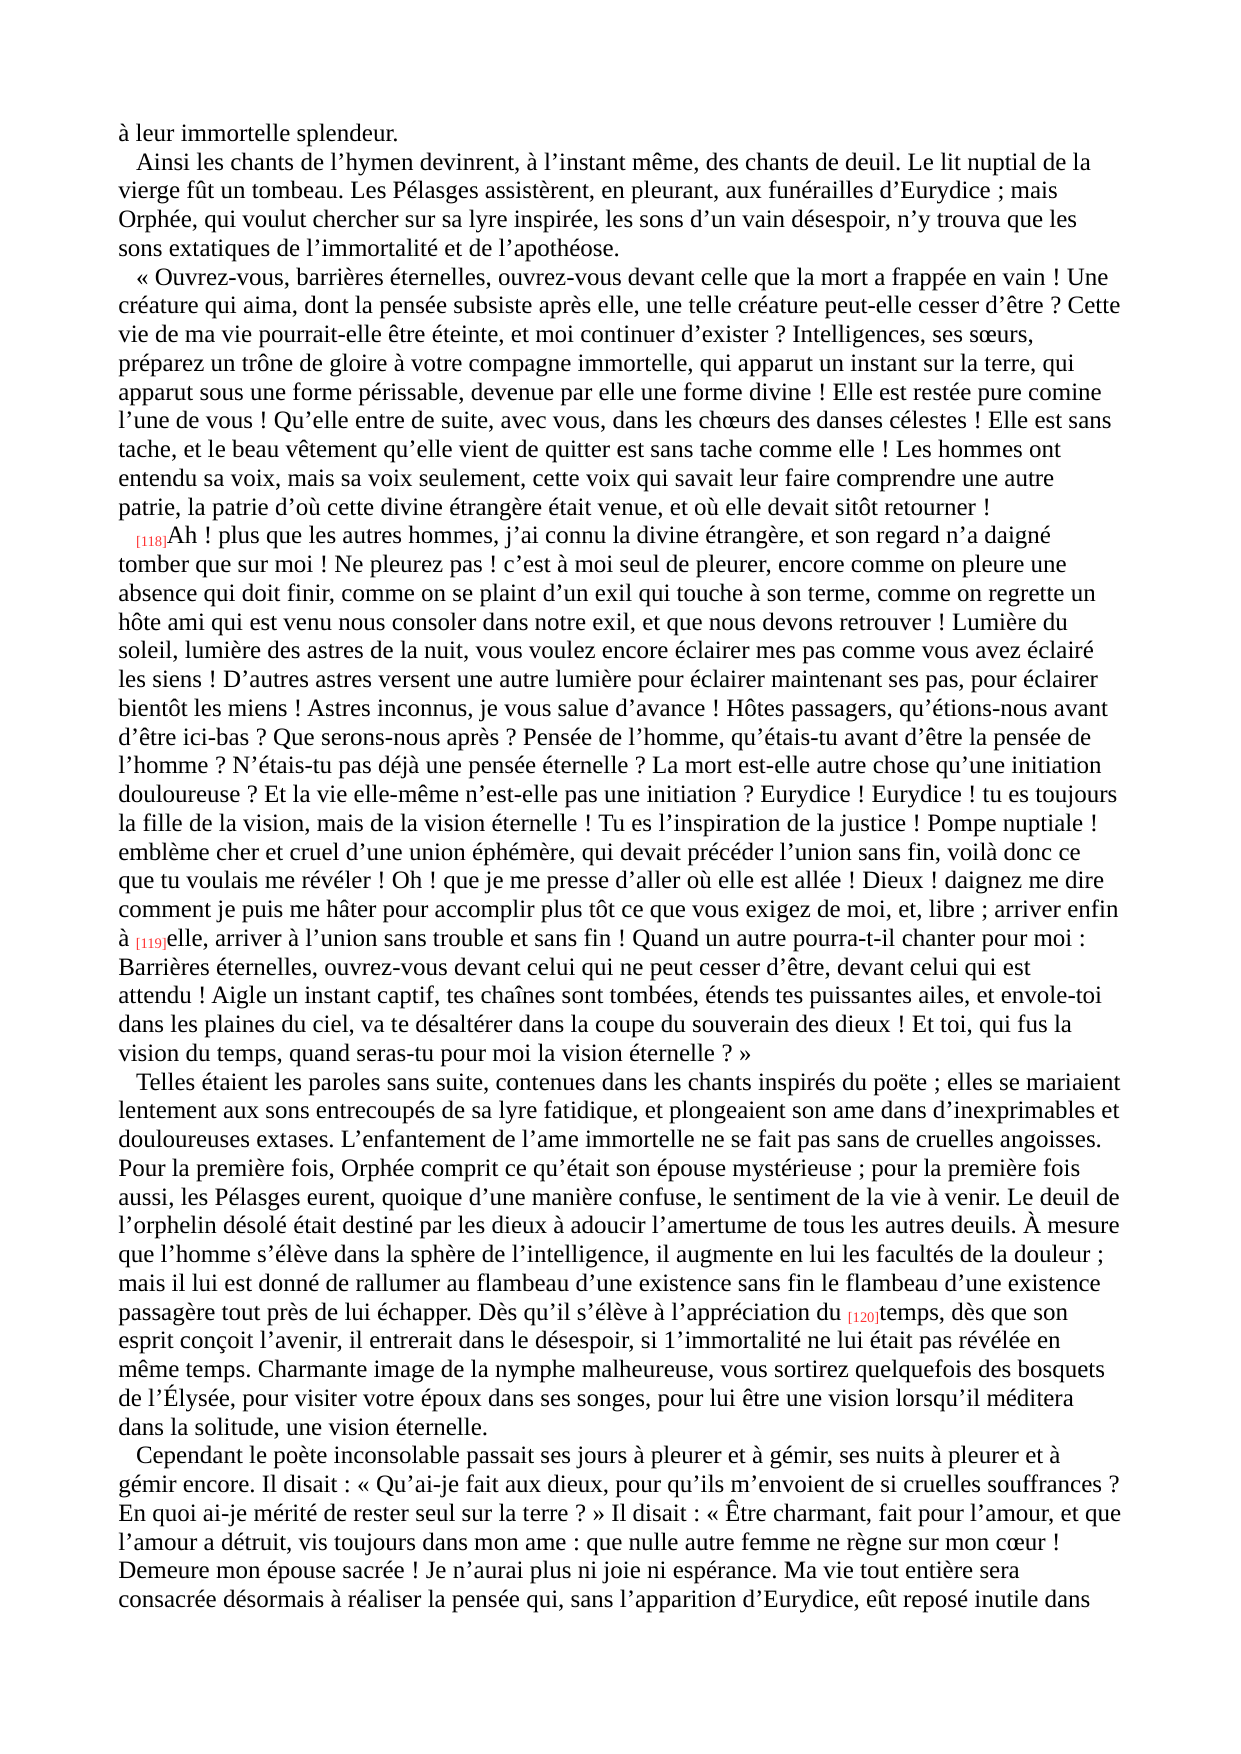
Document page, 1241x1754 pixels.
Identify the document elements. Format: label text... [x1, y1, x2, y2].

text Ainsi les chants de l’hymen devinrent, à l’instant même, des chants de deuil. Le lit nuptial de la vierge fût un tombeau. Les Pélasges assistèrent, en pleurant, aux funérailles d’Eurydice ; mais Orphée, qui voulut chercher sur sa lyre inspirée, les sons d’un vain désespoir, n’y trouva que les sons extatiques de l’immortalité et de l’apothéose. [118, 147, 1122, 262]
text « Ouvrez-vous, barrières éternelles, ouvrez-vous devant celle que la mort a frappée en vain ! Une créature qui aima, dont la pensée subsiste après elle, une telle créature peut-elle cesser d’être ? Cette vie de ma vie pourrait-elle être éteinte, et moi continuer d’exister ? Intelligences, ses sœurs, préparez un trône de gloire à votre compagne immortelle, qui apparut un instant sur la terre, qui apparut sous une forme périssable, devenue par elle une forme divine ! Elle est restée pure comine l’une de vous ! Qu’elle entre de suite, avec vous, dans les chœurs des danses célestes ! Elle est sans tache, et le beau vêtement qu’elle vient de quitter est sans tache comme elle ! Les hommes ont entendu sa voix, mais sa voix seulement, cette voix qui savait leur faire comprendre une autre patrie, la patrie d’où cette divine étrangère était venue, et où elle devait sitôt retourner ! [118, 262, 1122, 521]
text [118]Ah ! plus que les autres hommes, j’ai connu la divine étrangère, et son regard n’a daigné tomber que sur moi ! Ne pleurez pas ! c’est à moi seul de pleurer, encore comme on pleure une absence qui doit finir, comme on se plaint d’un exil qui touche à son terme, comme on regrette un hôte ami qui est venu nous consoler dans notre exil, et que nous devons retrouver ! Lumière du soleil, lumière des astres de la nuit, vous voulez encore éclairer mes pas comme vous avez éclairé les siens ! D’autres astres versent une autre lumière pour éclairer maintenant ses pas, pour éclairer bientôt les miens ! Astres inconnus, je vous salue d’avance ! Hôtes passagers, qu’étions-nous avant d’être ici-bas ? Que serons-nous après ? Pensée de l’homme, qu’étais-tu avant d’être la pensée de l’homme ? N’étais-tu pas déjà une pensée éternelle ? La mort est-elle autre chose qu’une initiation douloureuse ? Et la vie elle-même n’est-elle pas une initiation ? Eurydice ! Eurydice ! tu es toujours la fille de la vision, mais de la vision éternelle ! Tu es l’inspiration de la justice ! Pompe nuptiale ! emblème cher et cruel d’une union éphémère, qui devait précéder l’union sans fin, voilà donc ce que tu voulais me révéler ! Oh ! que je me presse d’aller où elle est allée ! Dieux ! daignez me dire comment je puis me hâter pour accomplir plus tôt ce que vous exigez de moi, et, libre ; arriver enfin à [119]elle, arriver à l’union sans trouble et sans fin ! Quand un autre pourra-t-il chanter pour moi : Barrières éternelles, ouvrez-vous devant celui qui ne peut cesser d’être, devant celui qui est attendu ! Aigle un instant captif, tes chaînes sont tombées, étends tes puissantes ailes, et envole-toi dans les plaines du ciel, va te désaltérer dans la coupe du souverain des dieux ! Et toi, qui fus la vision du temps, quand seras-tu pour moi la vision éternelle ? » [118, 521, 1122, 1067]
text Cependant le poète inconsolable passait ses jours à pleurer et à gémir, ses nuits à pleurer et à gémir encore. Il disait : « Qu’ai-je fait aux dieux, pour qu’ils m’envoient de si cruelles souffrances ? En quoi ai-je mérité de rester seul sur la terre ? » Il disait : « Être charmant, fait pour l’amour, et que l’amour a détruit, vis toujours dans mon ame : que nulle autre femme ne règne sur mon cœur ! Demeure mon épouse sacrée ! Je n’aurai plus ni joie ni espérance. Ma vie tout entière sera consacrée désormais à réaliser la pensée qui, sans l’apparition d’Eurydice, eût reposé inutile dans [118, 1441, 1122, 1613]
text à leur immortelle splendeur. [118, 118, 1122, 147]
text Telles étaient les paroles sans suite, contenues dans les chants inspirés du poëte ; elles se mariaient lentement aux sons entrecoupés de sa lyre fatidique, et plongeaient son ame dans d’inexprimables et douloureuses extases. L’enfantement de l’ame immortelle ne se fait pas sans de cruelles angoisses. Pour la première fois, Orphée comprit ce qu’était son épouse mystérieuse ; pour la première fois aussi, les Pélasges eurent, quoique d’une manière confuse, le sentiment de la vie à venir. Le deuil de l’orphelin désolé était destiné par les dieux à adoucir l’amertume de tous les autres deuils. À mesure que l’homme s’élève dans la sphère de l’intelligence, il augmente en lui les facultés de la douleur ; mais il lui est donné de rallumer au flambeau d’une existence sans fin le flambeau d’une existence passagère tout près de lui échapper. Dès qu’il s’élève à l’appréciation du [120]temps, dès que son esprit conçoit l’avenir, il entrerait dans le désespoir, si 1’immortalité ne lui était pas révélée en même temps. Charmante image de la nymphe malheureuse, vous sortirez quelquefois des bosquets de l’Élysée, pour visiter votre époux dans ses songes, pour lui être une vision lorsqu’il méditera dans la solitude, une vision éternelle. [118, 1067, 1122, 1441]
